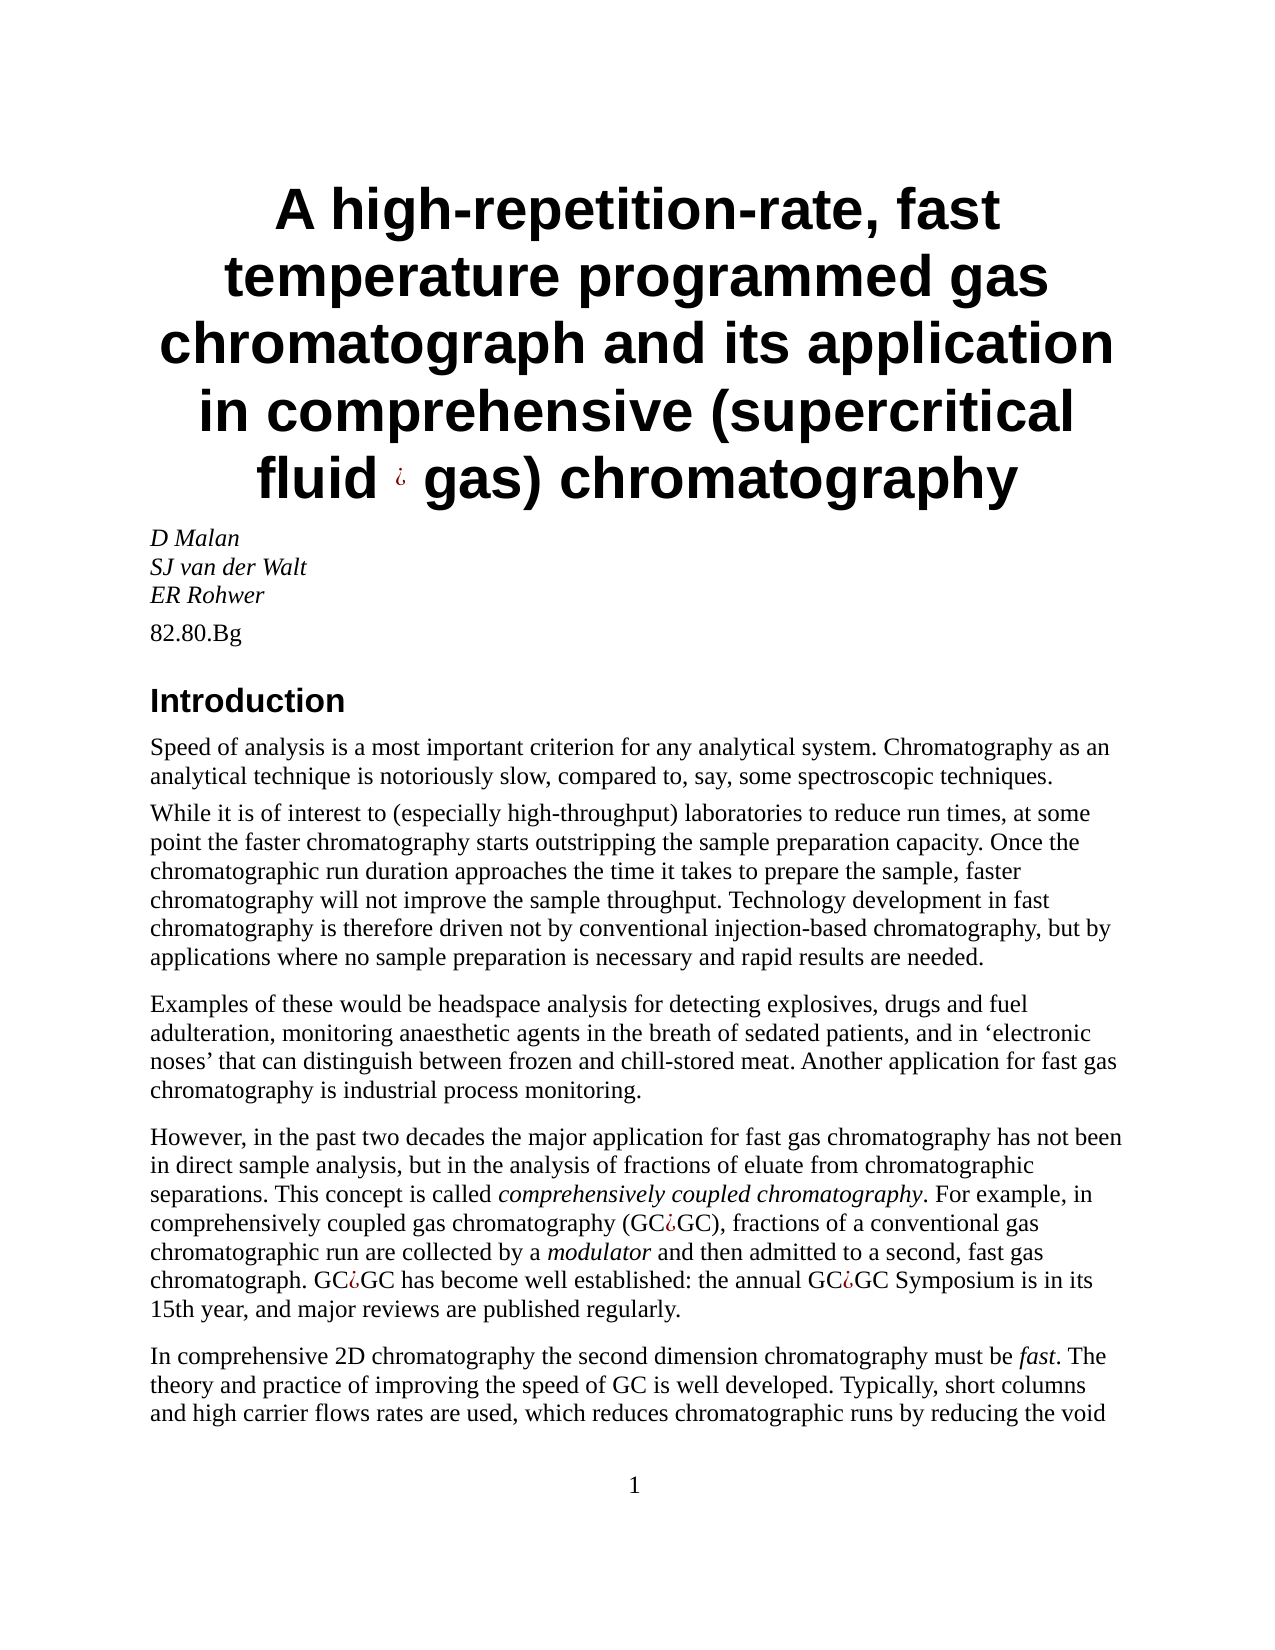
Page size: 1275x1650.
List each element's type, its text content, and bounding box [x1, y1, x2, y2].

text Speed of analysis is a most important criterion for any analytical system. Chromatography as an analytical technique is notoriously slow, compared to, say, some spectroscopic techniques. [150, 732, 1125, 789]
text However, in the past two decades the major application for fast gas chromatography has not been in direct sample analysis, but in the analysis of fractions of eluate from chromatographic separations. This concept is called comprehensively coupled chromatography. For example, in comprehensively coupled gas chromatography (GCGC), fractions of a conventional gas chromatographic run are collected by a modulator and then admitted to a second, fast gas chromatograph. GCGC has become well established: the annual GCGC Symposium is in its 15th year, and major reviews are published regularly. [150, 1122, 1125, 1323]
title A high-repetition-rate, fast temperature programmed gas chromatograph and its application in comprehensive (supercritical fluid gas) chromatography [150, 175, 1125, 510]
text ER Rohwer [150, 580, 1125, 609]
text Examples of these would be headspace analysis for detecting explosives, drugs and fuel adulteration, monitoring anaesthetic agents in the breath of sedated patients, and in ‘electronic noses’ that can distinguish between frozen and chill-stored meat. Another application for fast gas chromatography is industrial process monitoring. [150, 989, 1125, 1104]
text SJ van der Walt [150, 552, 1125, 580]
subtitle Introduction [150, 681, 1125, 719]
text D Malan [150, 523, 1125, 552]
text 82.80.Bg [150, 618, 1125, 647]
text While it is of interest to (especially high-throughput) laboratories to reduce run times, at some point the faster chromatography starts outstripping the sample preparation capacity. Once the chromatographic run duration approaches the time it takes to prepare the sample, faster chromatography will not improve the sample throughput. Technology development in fast chromatography is therefore driven not by conventional injection-based chromatography, but by applications where no sample preparation is necessary and rapid results are needed. [150, 798, 1125, 971]
text In comprehensive 2D chromatography the second dimension chromatography must be fast. The theory and practice of improving the speed of GC is well developed. Typically, short columns and high carrier flows rates are used, which reduces chromatographic runs by reducing the void [150, 1341, 1125, 1427]
